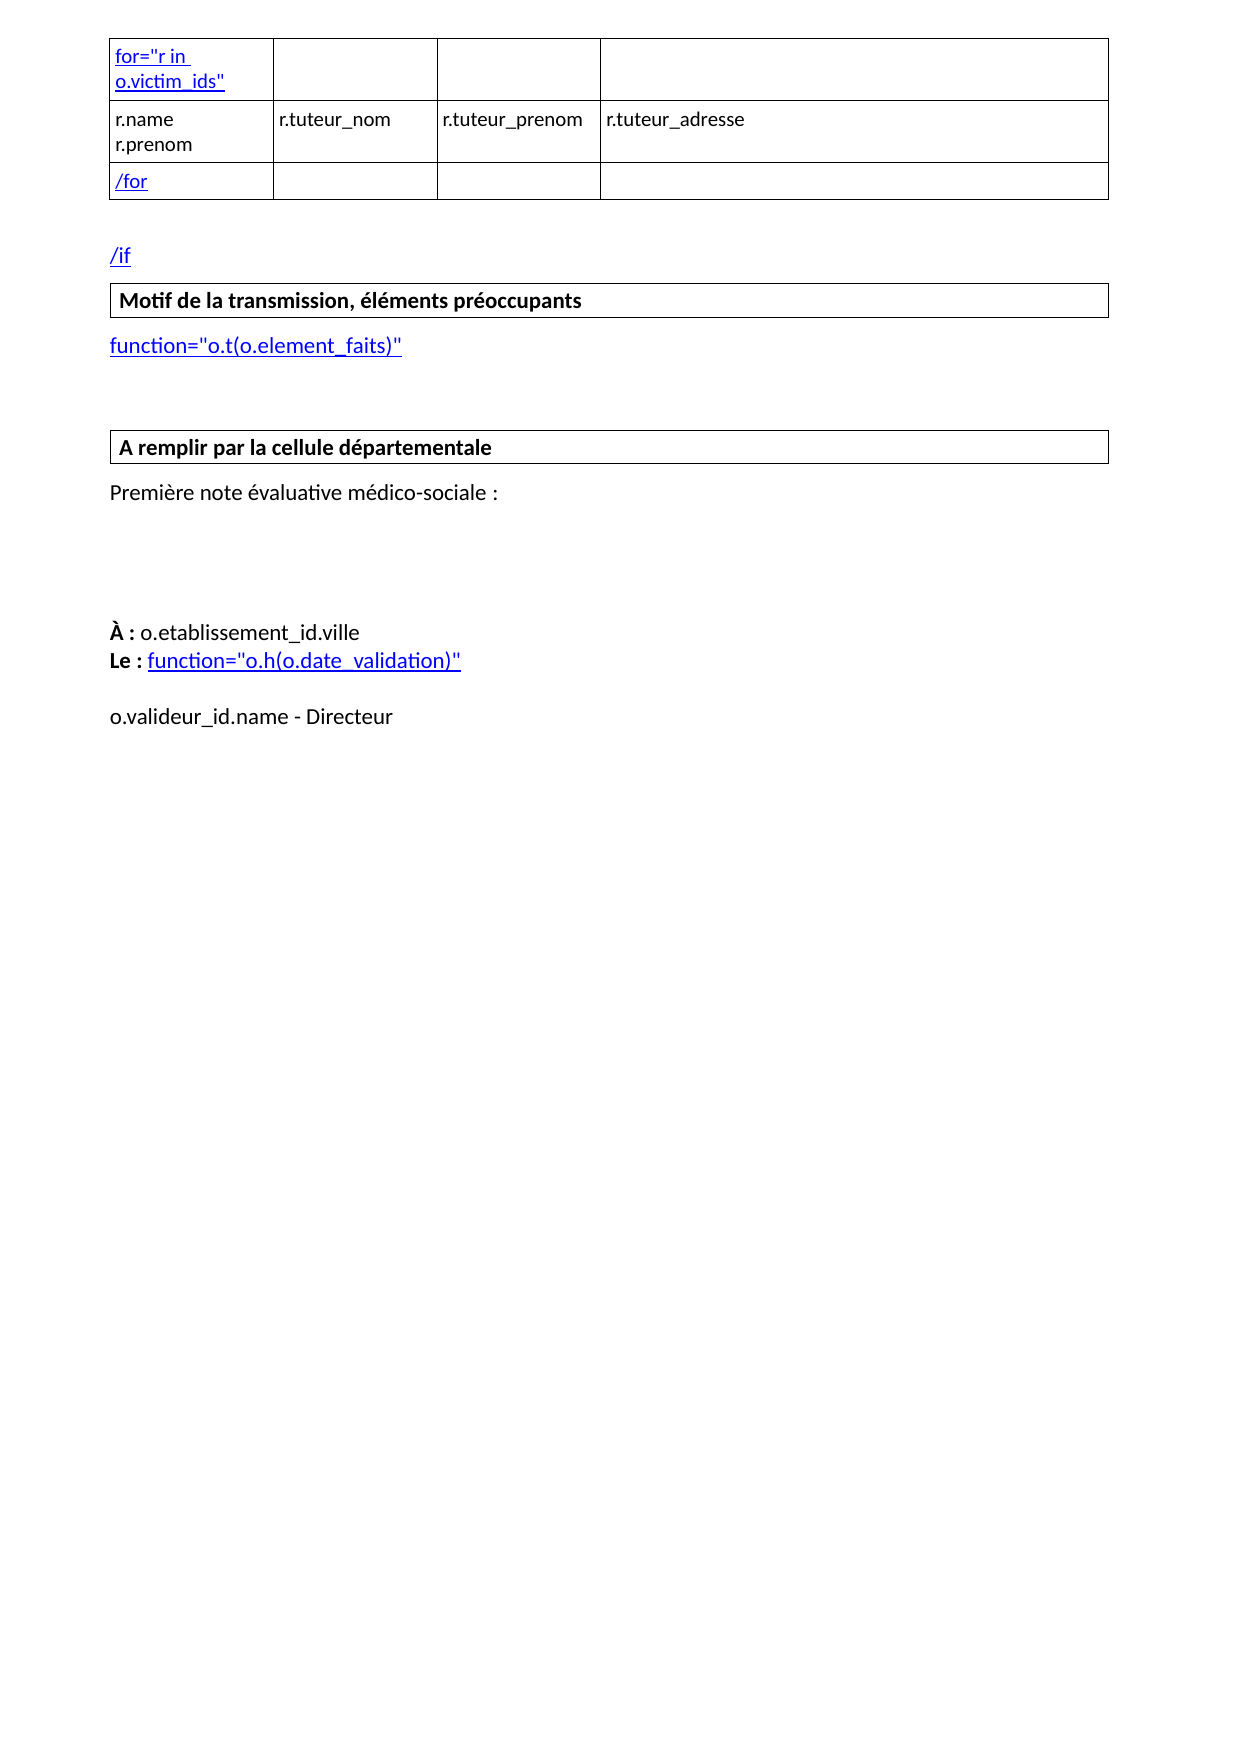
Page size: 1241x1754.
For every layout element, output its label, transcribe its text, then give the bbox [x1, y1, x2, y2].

table_cell [601, 163, 1108, 199]
text À : o.etablissement_id.ville [109, 618, 1109, 646]
table_cell /for [110, 163, 273, 199]
text /if [109, 241, 1109, 269]
text Première note évaluative médico-sociale : [109, 478, 1109, 506]
table_cell [274, 163, 437, 199]
table_cell [438, 163, 600, 199]
table_cell [274, 39, 437, 100]
table_cell r.tuteur_adresse [601, 101, 1108, 162]
subtitle A remplir par la cellule départementale [111, 431, 1108, 463]
table_cell r.name r.prenom [110, 101, 273, 162]
text Le : function="o.h(o.date_validation)" [109, 646, 1109, 674]
table_cell [601, 39, 1108, 100]
text function="o.t(o.element_faits)" [109, 332, 1109, 359]
table_cell for="r in o.victim_ids" [110, 39, 273, 100]
subtitle Motif de la transmission, éléments préoccupants [111, 284, 1108, 317]
table_cell r.tuteur_nom [274, 101, 437, 162]
table_cell [438, 39, 600, 100]
text o.valideur_id.name - Directeur [109, 702, 1109, 730]
table_cell r.tuteur_prenom [438, 101, 600, 162]
